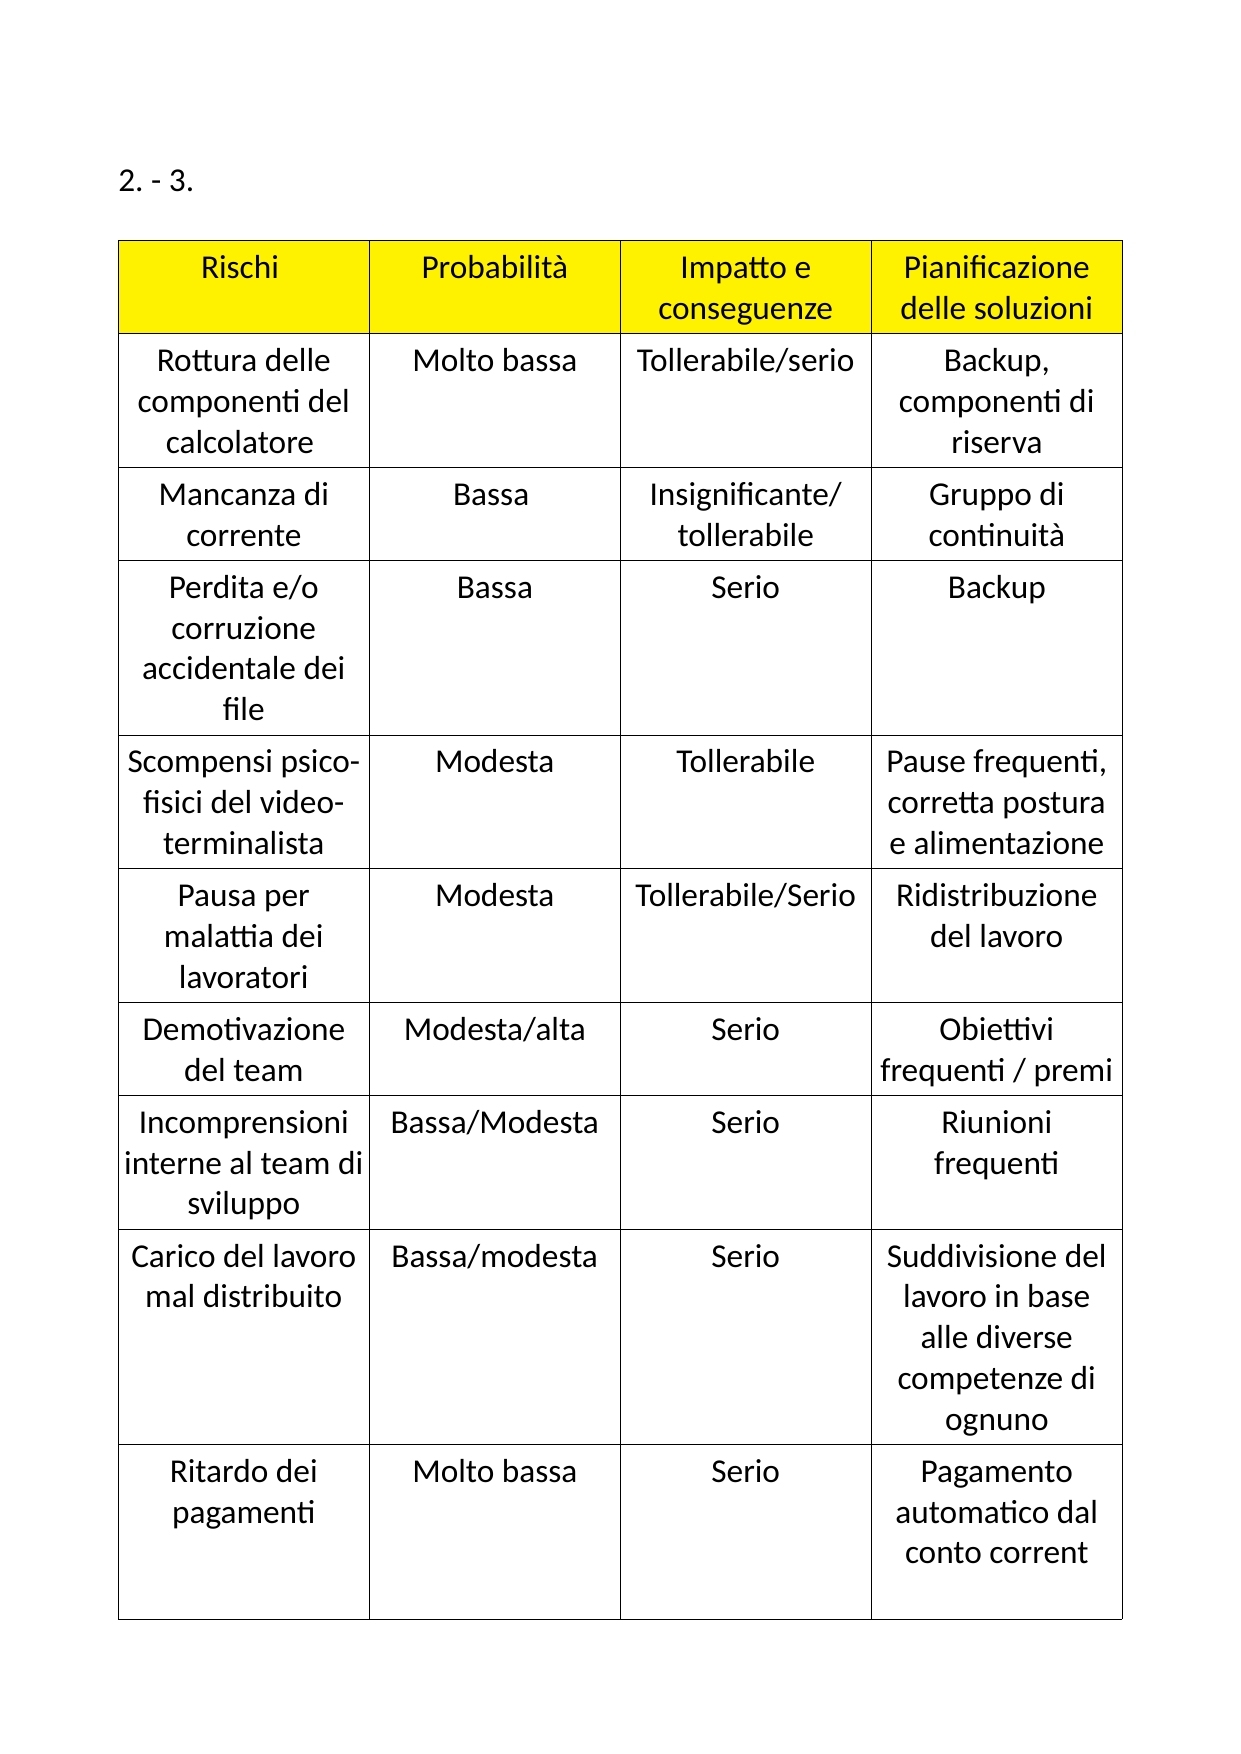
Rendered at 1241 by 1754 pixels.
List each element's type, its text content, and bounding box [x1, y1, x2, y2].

text 2. - 3. [118, 159, 1122, 199]
table_cell Demotivazione del team [119, 1003, 369, 1095]
table_cell Bassa/modesta [370, 1230, 620, 1444]
table_cell Tollerabile [621, 736, 871, 868]
table_cell Obiettivi frequenti / premi [872, 1003, 1122, 1095]
table_cell Molto bassa [370, 334, 620, 467]
table_header Probabilità [370, 241, 620, 333]
table_cell Serio [621, 561, 871, 734]
table_cell Bassa/Modesta [370, 1096, 620, 1229]
table_cell Serio [621, 1230, 871, 1444]
table_cell Ritardo dei pagamenti [119, 1445, 369, 1618]
table_cell Serio [621, 1003, 871, 1095]
table_cell Perdita e/o corruzione accidentale dei file [119, 561, 369, 734]
table_cell Modesta [370, 869, 620, 1002]
table_cell Backup [872, 561, 1122, 734]
table_cell Rottura delle componenti del calcolatore [119, 334, 369, 467]
table_cell Bassa [370, 561, 620, 734]
table_cell Riunioni frequenti [872, 1096, 1122, 1229]
table_cell Carico del lavoro mal distribuito [119, 1230, 369, 1444]
table_cell Gruppo di continuità [872, 468, 1122, 560]
table_cell Mancanza di corrente [119, 468, 369, 560]
table_cell Scompensi psico-fisici del video-terminalista [119, 736, 369, 868]
table_cell Backup, componenti di riserva [872, 334, 1122, 467]
table_cell Bassa [370, 468, 620, 560]
table_header Pianificazione delle soluzioni [872, 241, 1122, 333]
table_cell Serio [621, 1096, 871, 1229]
table_cell Pausa per malattia dei lavoratori [119, 869, 369, 1002]
table_cell Modesta/alta [370, 1003, 620, 1095]
table_header Impatto e conseguenze [621, 241, 871, 333]
table_cell Insignificante/ tollerabile [621, 468, 871, 560]
table_cell Pagamento automatico dal conto corrent [872, 1445, 1122, 1618]
table_cell Serio [621, 1445, 871, 1618]
table_cell Ridistribuzione del lavoro [872, 869, 1122, 1002]
table_header Rischi [119, 241, 369, 333]
table_cell Modesta [370, 736, 620, 868]
table_cell Suddivisione del lavoro in base alle diverse competenze di ognuno [872, 1230, 1122, 1444]
table_cell Molto bassa [370, 1445, 620, 1618]
table_cell Tollerabile/serio [621, 334, 871, 467]
table_cell Tollerabile/Serio [621, 869, 871, 1002]
table_cell Pause frequenti, corretta postura e alimentazione [872, 736, 1122, 868]
table_cell Incomprensioni interne al team di sviluppo [119, 1096, 369, 1229]
